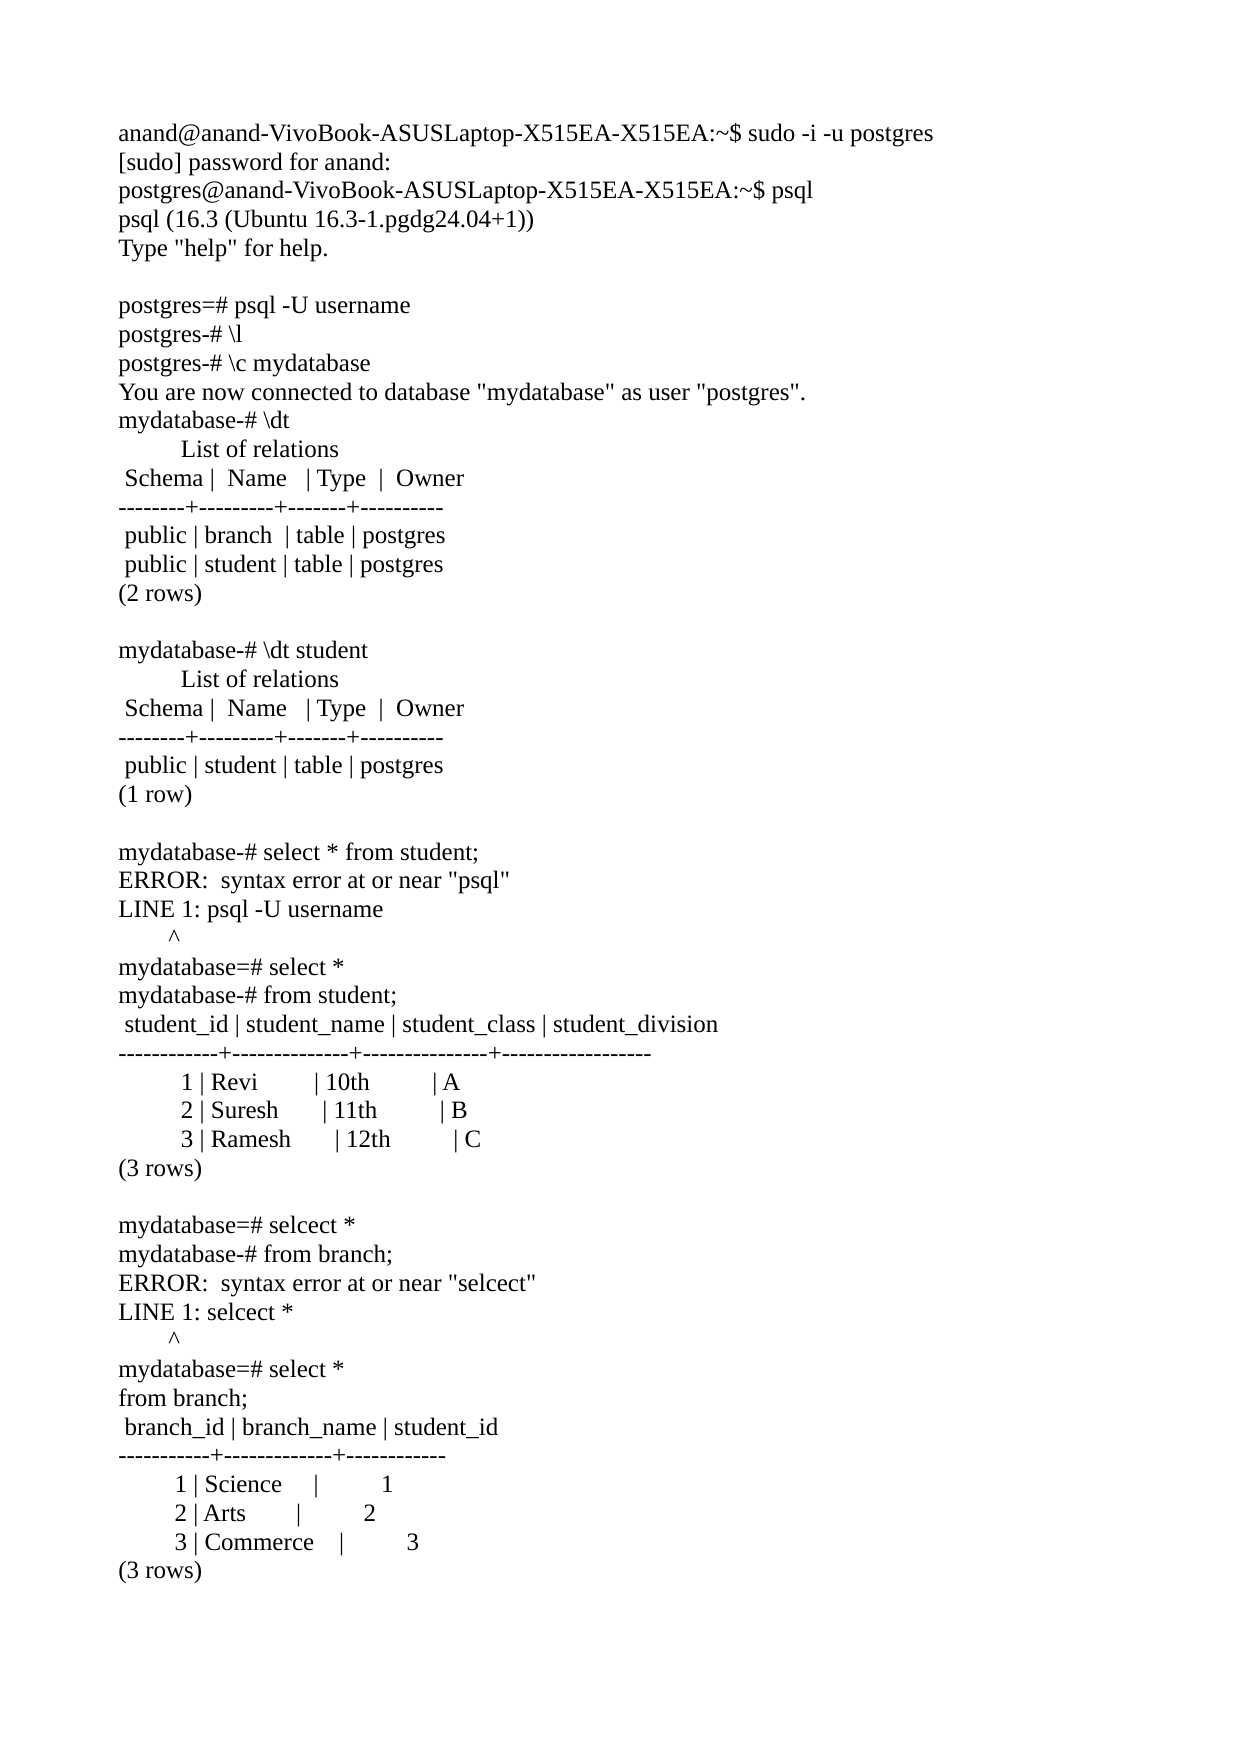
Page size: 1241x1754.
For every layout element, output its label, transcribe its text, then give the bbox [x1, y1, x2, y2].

text public | student | table | postgres [118, 549, 1122, 578]
text anand@anand-VivoBook-ASUSLaptop-X515EA-X515EA:~$ sudo -i -u postgres [118, 118, 1122, 147]
text LINE 1: selcect * [118, 1297, 1122, 1326]
text ERROR: syntax error at or near "psql" [118, 866, 1122, 894]
text (3 rows) [118, 1556, 1122, 1584]
text mydatabase=# select * [118, 1354, 1122, 1383]
text mydatabase-# from student; [118, 981, 1122, 1009]
text mydatabase-# \dt [118, 406, 1122, 434]
text mydatabase-# select * from student; [118, 837, 1122, 866]
text List of relations [118, 664, 1122, 693]
text mydatabase=# selcect * [118, 1211, 1122, 1239]
text mydatabase=# select * [118, 952, 1122, 981]
text (3 rows) [118, 1153, 1122, 1182]
text postgres@anand-VivoBook-ASUSLaptop-X515EA-X515EA:~$ psql [118, 176, 1122, 204]
text public | branch | table | postgres [118, 521, 1122, 549]
text --------+---------+-------+---------- [118, 722, 1122, 751]
text LINE 1: psql -U username [118, 894, 1122, 923]
text postgres-# \c mydatabase [118, 348, 1122, 377]
text ERROR: syntax error at or near "selcect" [118, 1268, 1122, 1297]
text mydatabase-# from branch; [118, 1239, 1122, 1268]
text postgres=# psql -U username [118, 291, 1122, 319]
text branch_id | branch_name | student_id [118, 1412, 1122, 1441]
text 2 | Arts | 2 [118, 1498, 1122, 1527]
text -----------+-------------+------------ [118, 1441, 1122, 1469]
text public | student | table | postgres [118, 751, 1122, 779]
text 3 | Commerce | 3 [118, 1527, 1122, 1556]
text student_id | student_name | student_class | student_division [118, 1009, 1122, 1038]
text psql (16.3 (Ubuntu 16.3-1.pgdg24.04+1)) [118, 204, 1122, 233]
text from branch; [118, 1383, 1122, 1412]
text 3 | Ramesh | 12th | C [118, 1124, 1122, 1153]
text ^ [118, 1326, 1122, 1354]
text 1 | Revi | 10th | A [118, 1067, 1122, 1096]
text ------------+--------------+---------------+------------------ [118, 1038, 1122, 1067]
text You are now connected to database "mydatabase" as user "postgres". [118, 377, 1122, 406]
text Schema | Name | Type | Owner [118, 463, 1122, 492]
text 2 | Suresh | 11th | B [118, 1096, 1122, 1124]
text --------+---------+-------+---------- [118, 492, 1122, 521]
text Schema | Name | Type | Owner [118, 693, 1122, 722]
text ^ [118, 923, 1122, 952]
text Type "help" for help. [118, 233, 1122, 262]
text [sudo] password for anand: [118, 147, 1122, 176]
text 1 | Science | 1 [118, 1469, 1122, 1498]
text (2 rows) [118, 578, 1122, 607]
text (1 row) [118, 779, 1122, 808]
text postgres-# \l [118, 319, 1122, 348]
text mydatabase-# \dt student [118, 636, 1122, 664]
text List of relations [118, 434, 1122, 463]
